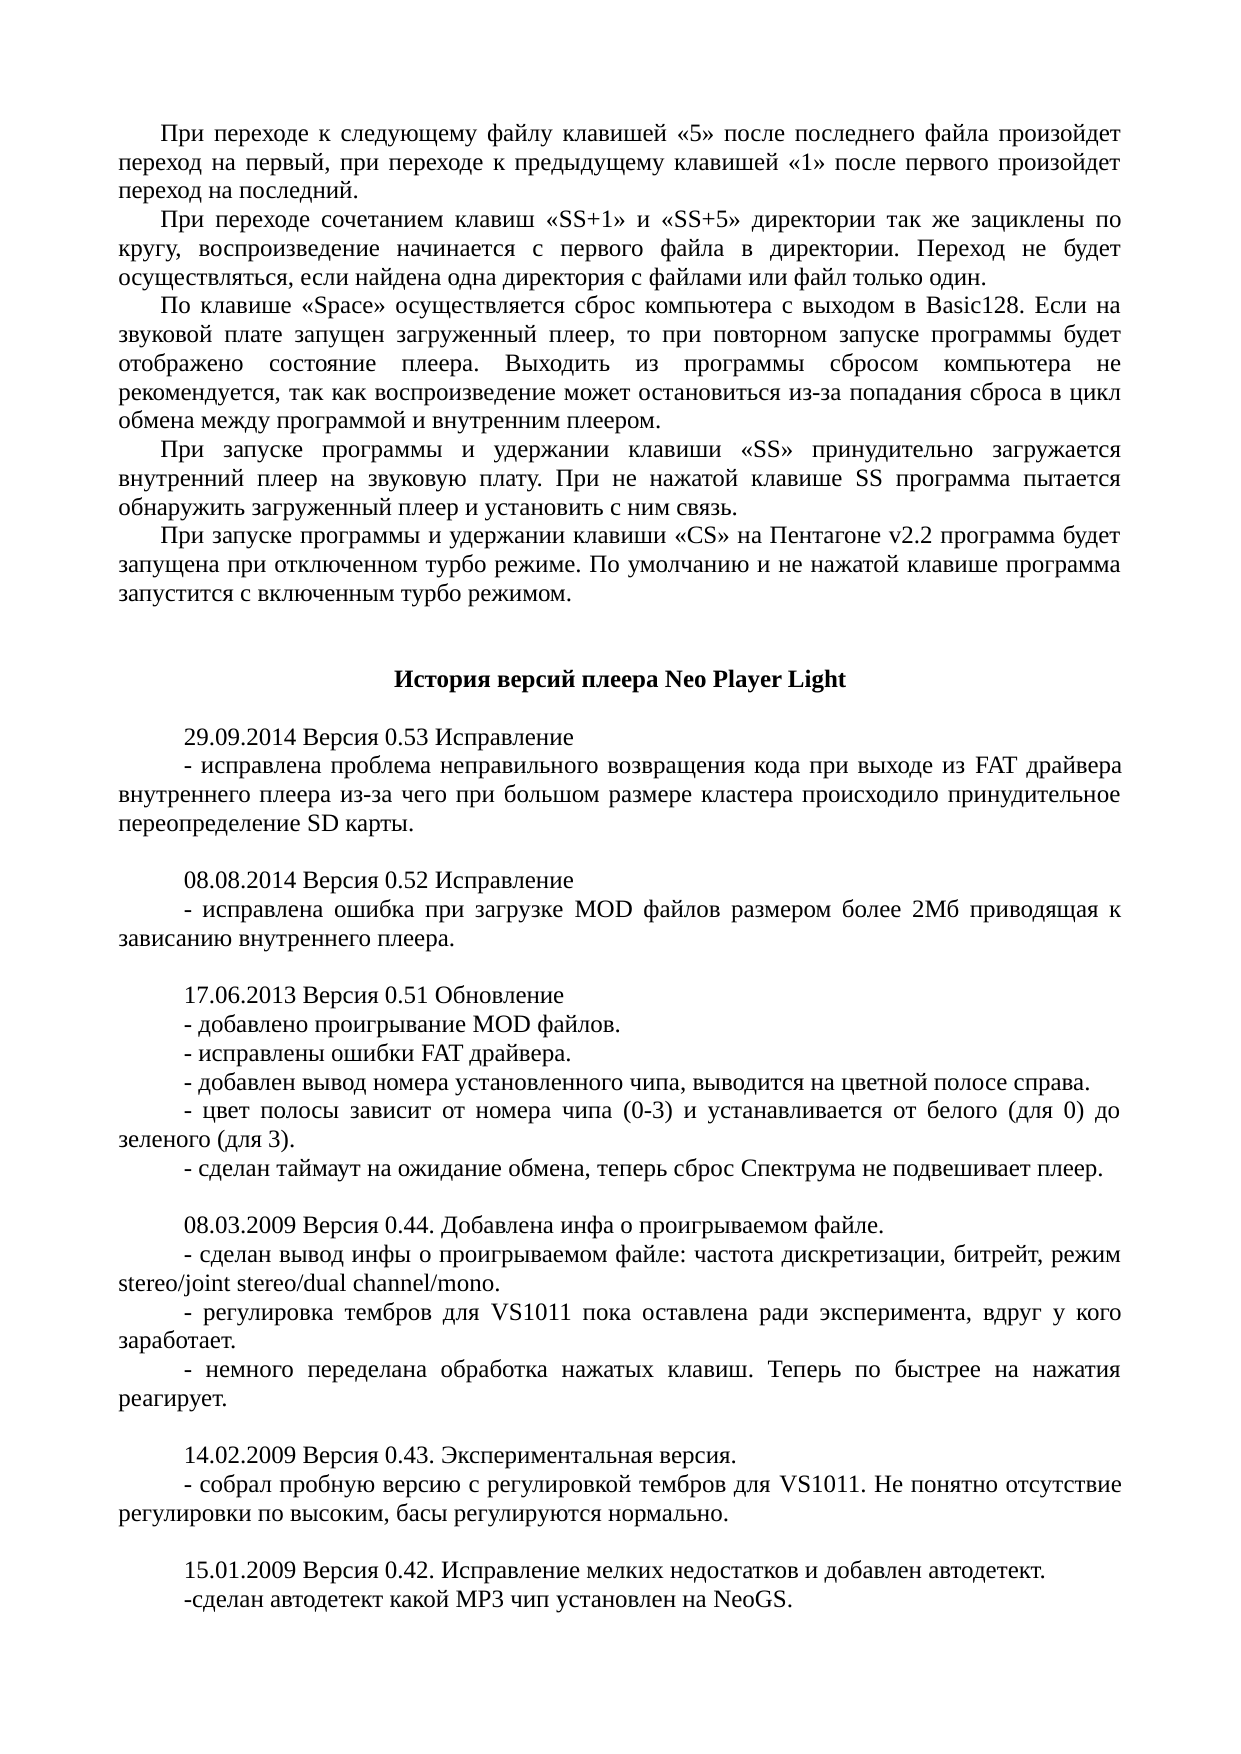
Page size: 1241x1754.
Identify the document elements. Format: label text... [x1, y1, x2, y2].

text - исправлена ошибка при загрузке MOD файлов размером более 2Мб приводящая к зависанию внутреннего плеера. [118, 894, 1122, 952]
text - сделан вывод инфы о проигрываемом файле: частота дискретизации, битрейт, режим stereo/joint stereo/dual channel/mono. [118, 1239, 1122, 1297]
text 08.03.2009 Версия 0.44. Добавлена инфа о проигрываемом файле. [118, 1211, 1122, 1239]
text При переходе сочетанием клавиш «SS+1» и «SS+5» директории так же зациклены по кругу, воспроизведение начинается с первого файла в директории. Переход не будет осуществляться, если найдена одна директория с файлами или файл только один. [118, 204, 1122, 291]
text 29.09.2014 Версия 0.53 Исправление [118, 722, 1122, 751]
text При запуске программы и удержании клавиши «SS» принудительно загружается внутренний плеер на звуковую плату. При не нажатой клавише SS программа пытается обнаружить загруженный плеер и установить с ним связь. [118, 434, 1122, 521]
text При запуске программы и удержании клавиши «CS» на Пентагоне v2.2 программа будет запущена при отключенном турбо режиме. По умолчанию и не нажатой клавише программа запустится с включенным турбо режимом. [118, 521, 1122, 607]
text - исправлены ошибки FAT драйвера. [118, 1038, 1122, 1067]
text - регулировка тембров для VS1011 пока оставлена ради эксперимента, вдруг у кого заработает. [118, 1297, 1122, 1354]
text - собрал пробную версию с регулировкой тембров для VS1011. Не понятно отсутствие регулировки по высоким, басы регулируются нормально. [118, 1469, 1122, 1527]
text - добавлено проигрывание MOD файлов. [118, 1009, 1122, 1038]
text -сделан автодетект какой MP3 чип установлен на NeoGS. [118, 1584, 1122, 1613]
text 14.02.2009 Версия 0.43. Экспериментальная версия. [118, 1441, 1122, 1469]
text - добавлен вывод номера установленного чипа, выводится на цветной полосе справа. [118, 1067, 1122, 1096]
text 15.01.2009 Версия 0.42. Исправление мелких недостатков и добавлен автодетект. [118, 1556, 1122, 1584]
text 17.06.2013 Версия 0.51 Обновление [118, 981, 1122, 1009]
text История версий плеера Neo Player Light [118, 664, 1122, 693]
text 08.08.2014 Версия 0.52 Исправление [118, 866, 1122, 894]
text По клавише «Space» осуществляется сброс компьютера с выходом в Basic128. Если на звуковой плате запущен загруженный плеер, то при повторном запуске программы будет отображено состояние плеера. Выходить из программы сбросом компьютера не рекомендуется, так как воспроизведение может остановиться из-за попадания сброса в цикл обмена между программой и внутренним плеером. [118, 291, 1122, 434]
text - исправлена проблема неправильного возвращения кода при выходе из FAT драйвера внутреннего плеера из-за чего при большом размере кластера происходило принудительное переопределение SD карты. [118, 751, 1122, 837]
text При переходе к следующему файлу клавишей «5» после последнего файла произойдет переход на первый, при переходе к предыдущему клавишей «1» после первого произойдет переход на последний. [118, 118, 1122, 204]
text - цвет полосы зависит от номера чипа (0-3) и устанавливается от белого (для 0) до зеленого (для 3). [118, 1096, 1122, 1153]
text - сделан таймаут на ожидание обмена, теперь сброс Спектрума не подвешивает плеер. [118, 1153, 1122, 1182]
text - немного переделана обработка нажатых клавиш. Теперь по быстрее на нажатия реагирует. [118, 1354, 1122, 1412]
